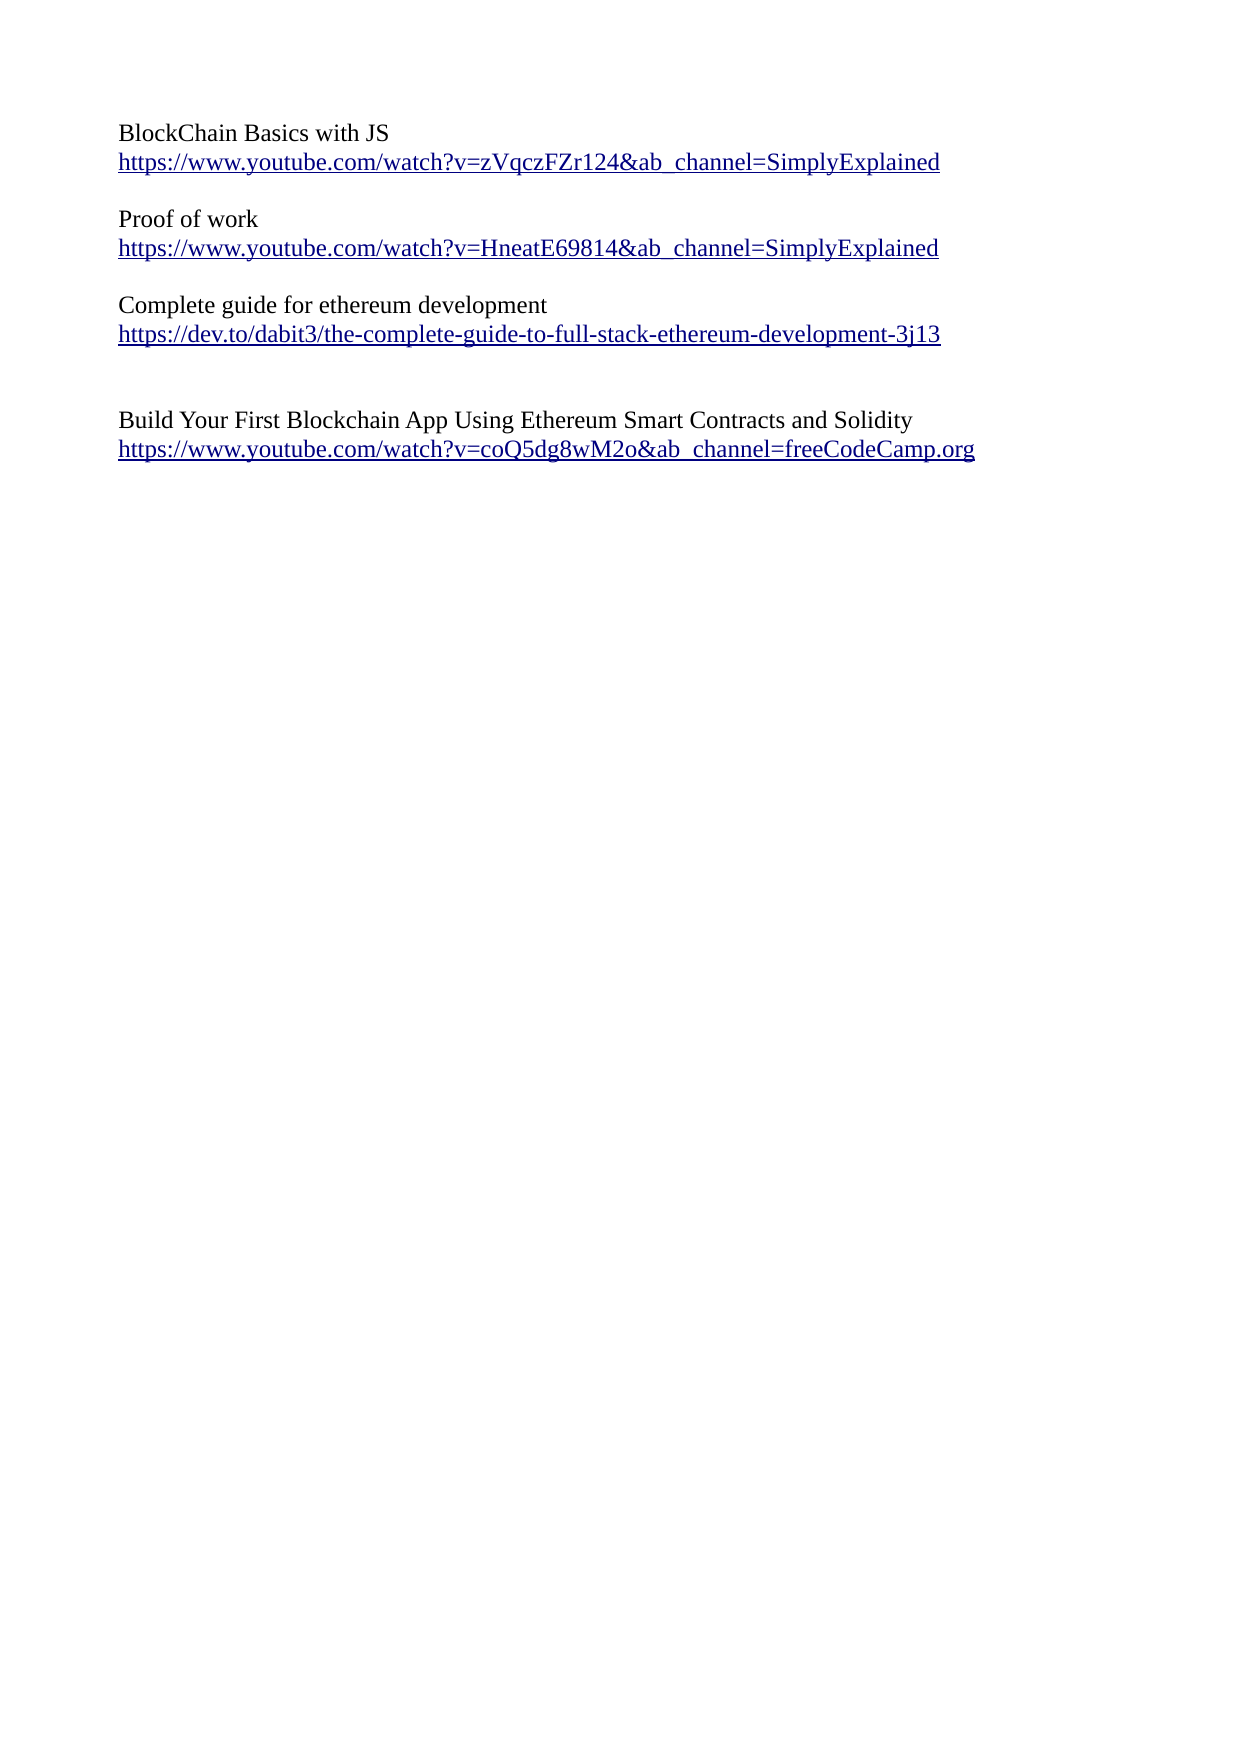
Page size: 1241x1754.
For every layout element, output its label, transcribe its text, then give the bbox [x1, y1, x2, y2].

text https://www.youtube.com/watch?v=zVqczFZr124&ab_channel=SimplyExplained [118, 147, 1122, 176]
text Proof of work [118, 204, 1122, 233]
text BlockChain Basics with JS [118, 118, 1122, 147]
text Build Your First Blockchain App Using Ethereum Smart Contracts and Solidity [118, 406, 1122, 434]
text https://www.youtube.com/watch?v=coQ5dg8wM2o&ab_channel=freeCodeCamp.org [118, 434, 1122, 463]
text https://www.youtube.com/watch?v=HneatE69814&ab_channel=SimplyExplained [118, 233, 1122, 262]
text https://dev.to/dabit3/the-complete-guide-to-full-stack-ethereum-development-3j13 [118, 319, 1122, 348]
text Complete guide for ethereum development [118, 291, 1122, 319]
